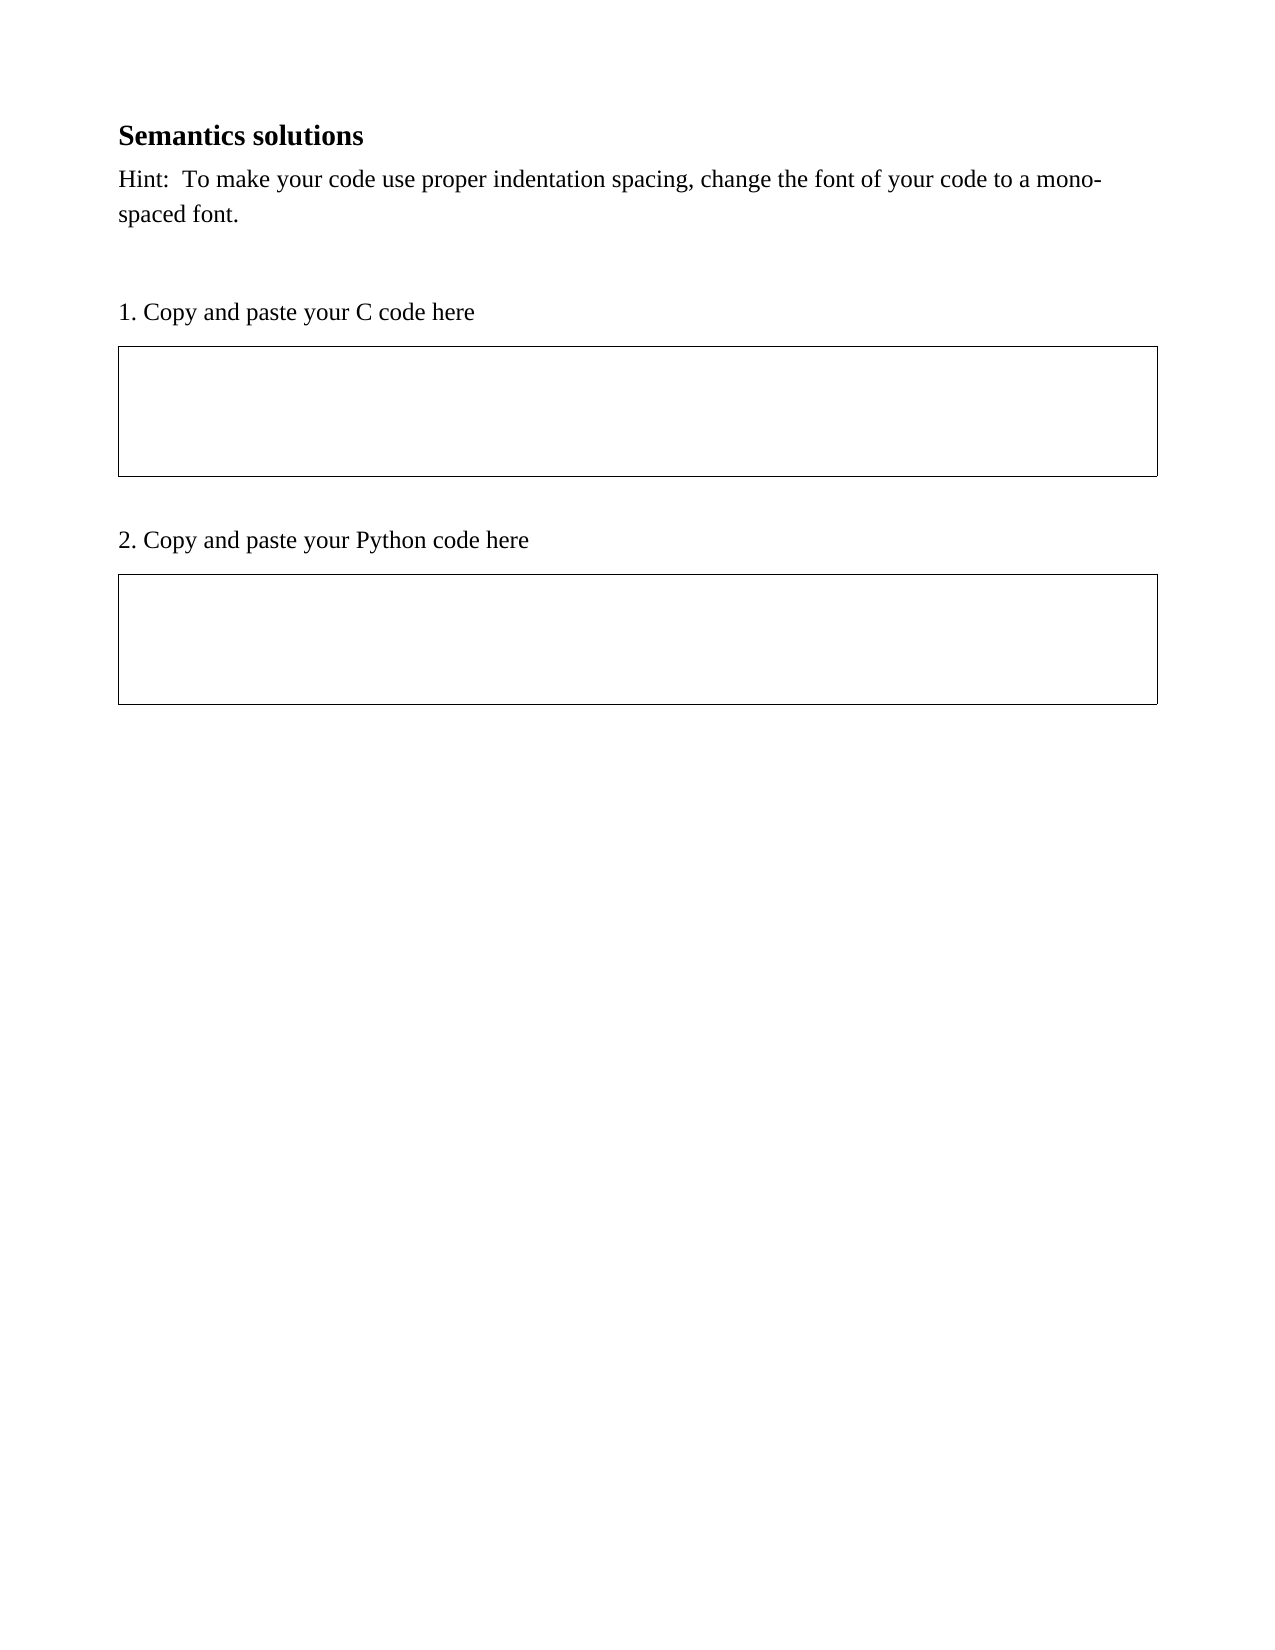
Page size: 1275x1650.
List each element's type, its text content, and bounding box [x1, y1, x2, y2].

text 2. Copy and paste your Python code here [118, 525, 1157, 554]
text Hint: To make your code use proper indentation spacing, change the font of your code to a mono-spaced font. [118, 164, 1157, 228]
text 1. Copy and paste your C code here [118, 297, 1157, 326]
subtitle Semantics solutions [118, 118, 1157, 152]
table_header [119, 347, 1157, 476]
table_header [119, 575, 1157, 704]
